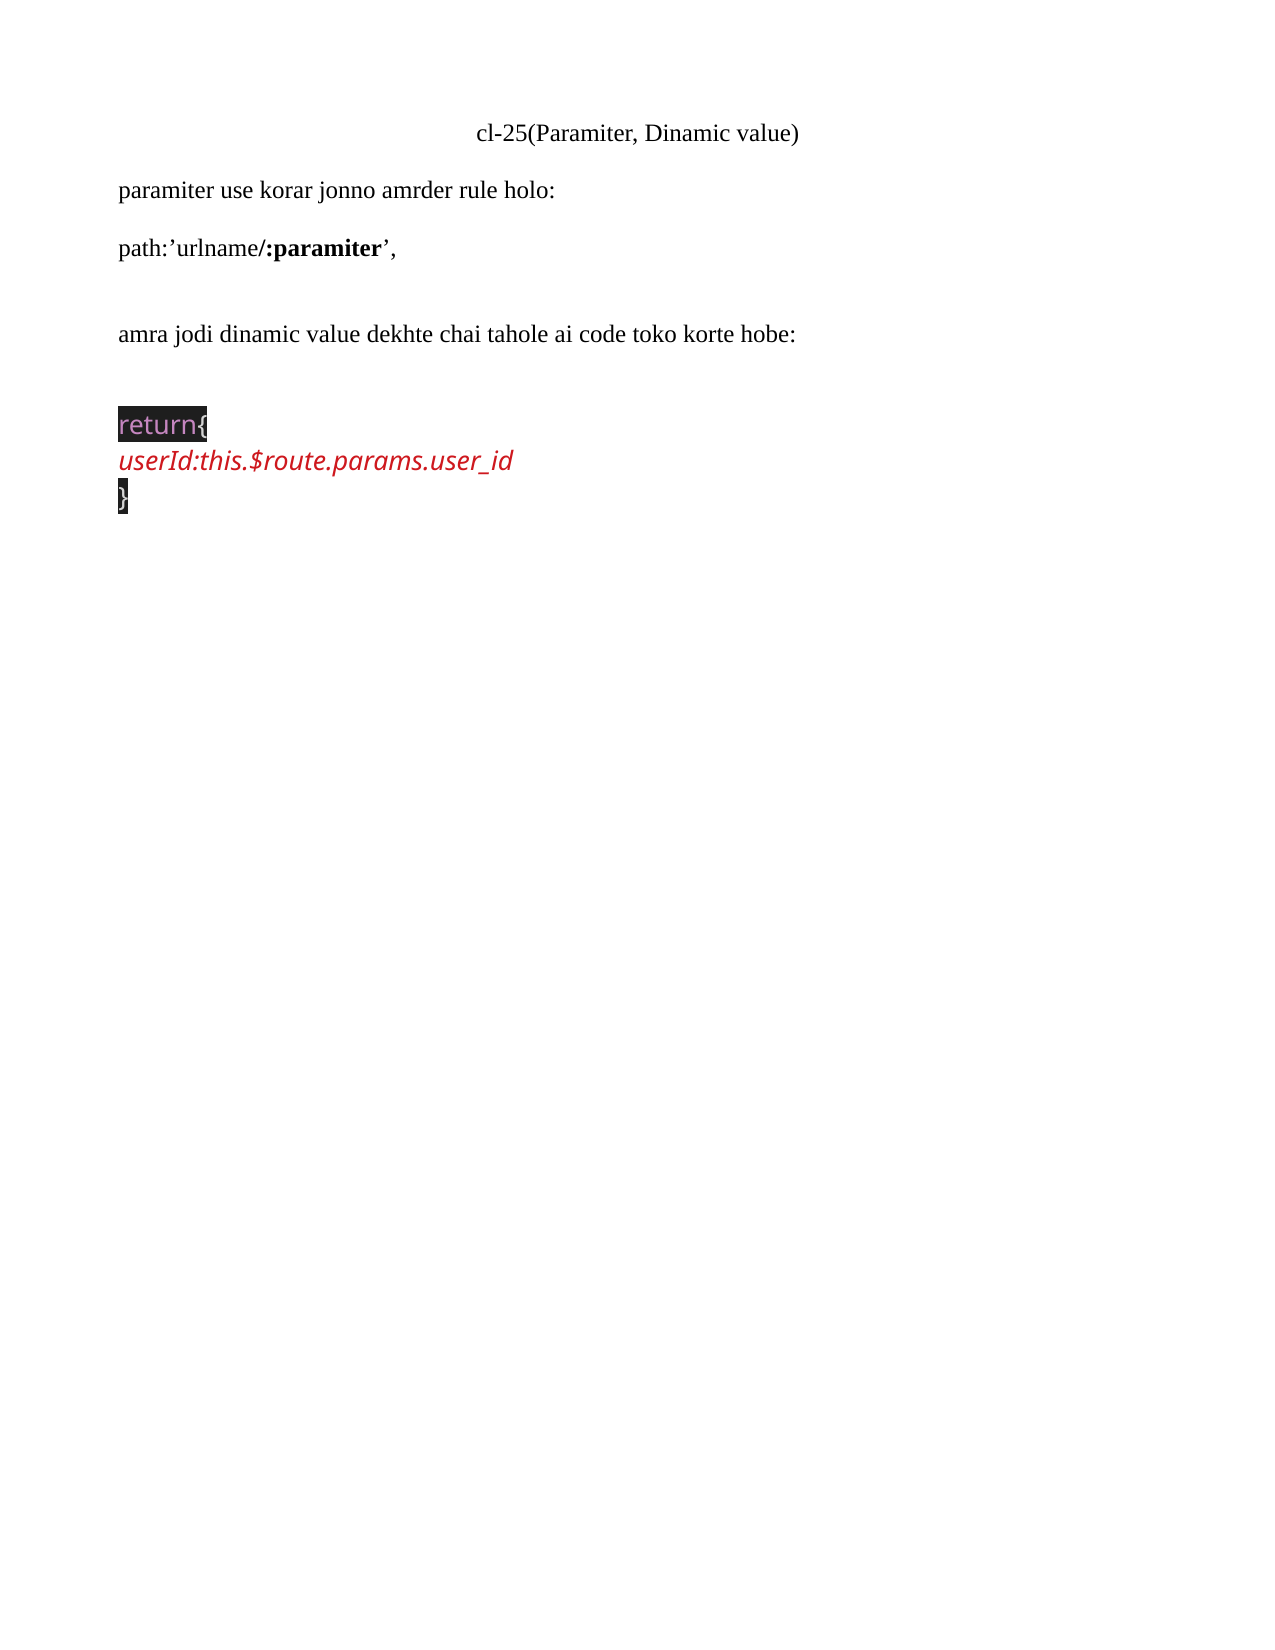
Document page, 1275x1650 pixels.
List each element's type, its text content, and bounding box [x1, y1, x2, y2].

text paramiter use korar jonno amrder rule holo: [118, 176, 1157, 204]
text } [118, 478, 1157, 514]
text cl-25(Paramiter, Dinamic value) [118, 118, 1157, 147]
text path:’urlname/:paramiter’, [118, 233, 1157, 262]
text return{ [118, 406, 1157, 442]
text userId:this.$route.params.user_id [118, 442, 1157, 478]
text amra jodi dinamic value dekhte chai tahole ai code toko korte hobe: [118, 319, 1157, 348]
